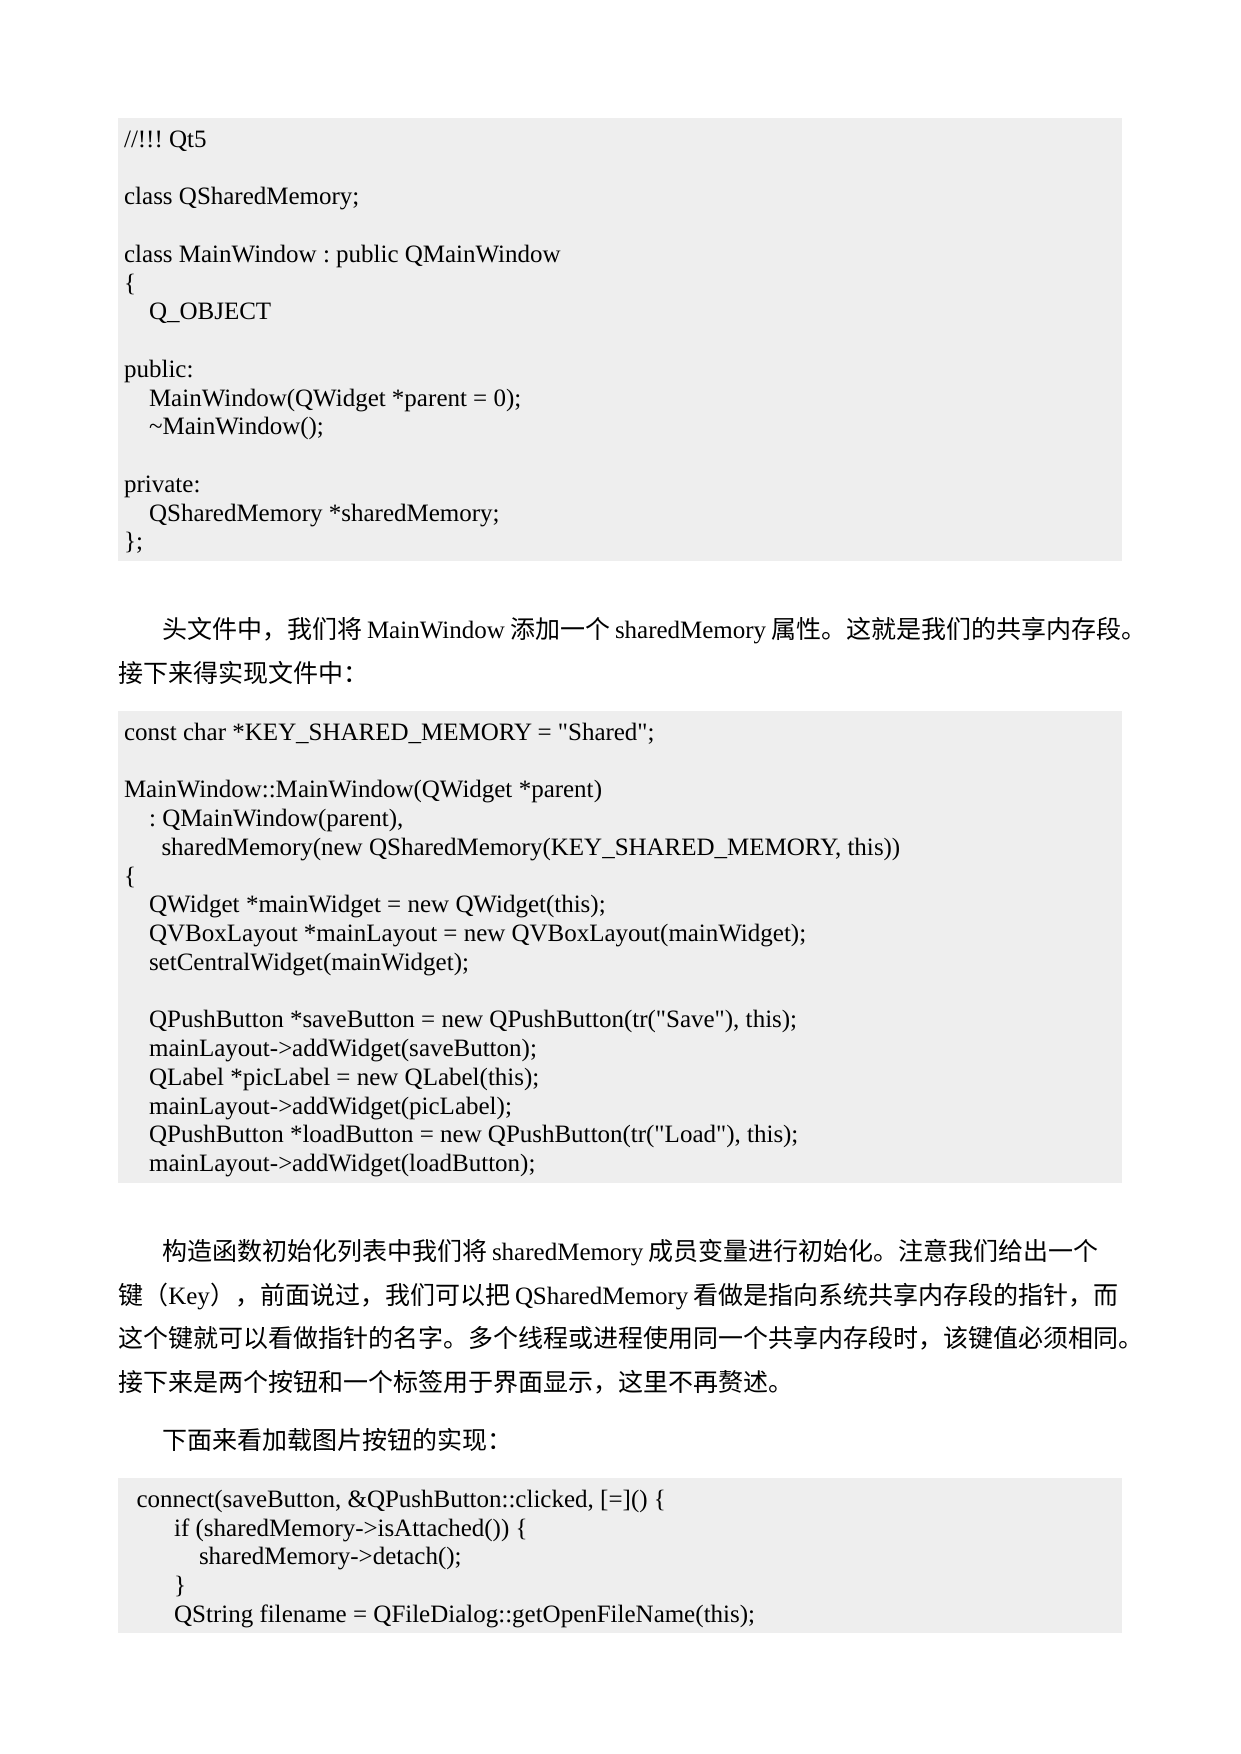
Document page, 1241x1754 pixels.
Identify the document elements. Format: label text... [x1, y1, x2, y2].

table_header connect(saveButton, &QPushButton::clicked, [=]() { if (sharedMemory->isAttached()) { sharedMemory->detach(); } QString filename = QFileDialog::getOpenFileName(this); [118, 1478, 1122, 1633]
table_header const char *KEY_SHARED_MEMORY = "Shared"; MainWindow::MainWindow(QWidget *parent) : QMainWindow(parent), sharedMemory(new QSharedMemory(KEY_SHARED_MEMORY, this)) { QWidget *mainWidget = new QWidget(this); QVBoxLayout *mainLayout = new QVBoxLayout(mainWidget); setCentralWidget(mainWidget); QPushButton *saveButton = new QPushButton(tr("Save"), this); mainLayout->addWidget(saveButton); QLabel *picLabel = new QLabel(this); mainLayout->addWidget(picLabel); QPushButton *loadButton = new QPushButton(tr("Load"), this); mainLayout->addWidget(loadButton); [118, 711, 1122, 1183]
text 下面来看加载图片按钮的实现： [118, 1420, 1122, 1456]
text 构造函数初始化列表中我们将sharedMemory成员变量进行初始化。注意我们给出一个键（Key），前面说过，我们可以把QSharedMemory看做是指向系统共享内存段的指针，而这个键就可以看做指针的名字。多个线程或进程使用同一个共享内存段时，该键值必须相同。接下来是两个按钮和一个标签用于界面显示，这里不再赘述。 [118, 1232, 1122, 1398]
table_header //!!! Qt5 class QSharedMemory; class MainWindow : public QMainWindow { Q_OBJECT public: MainWindow(QWidget *parent = 0); ~MainWindow(); private: QSharedMemory *sharedMemory; }; [118, 118, 1122, 561]
text 头文件中，我们将MainWindow添加一个sharedMemory属性。这就是我们的共享内存段。接下来得实现文件中： [118, 610, 1122, 689]
